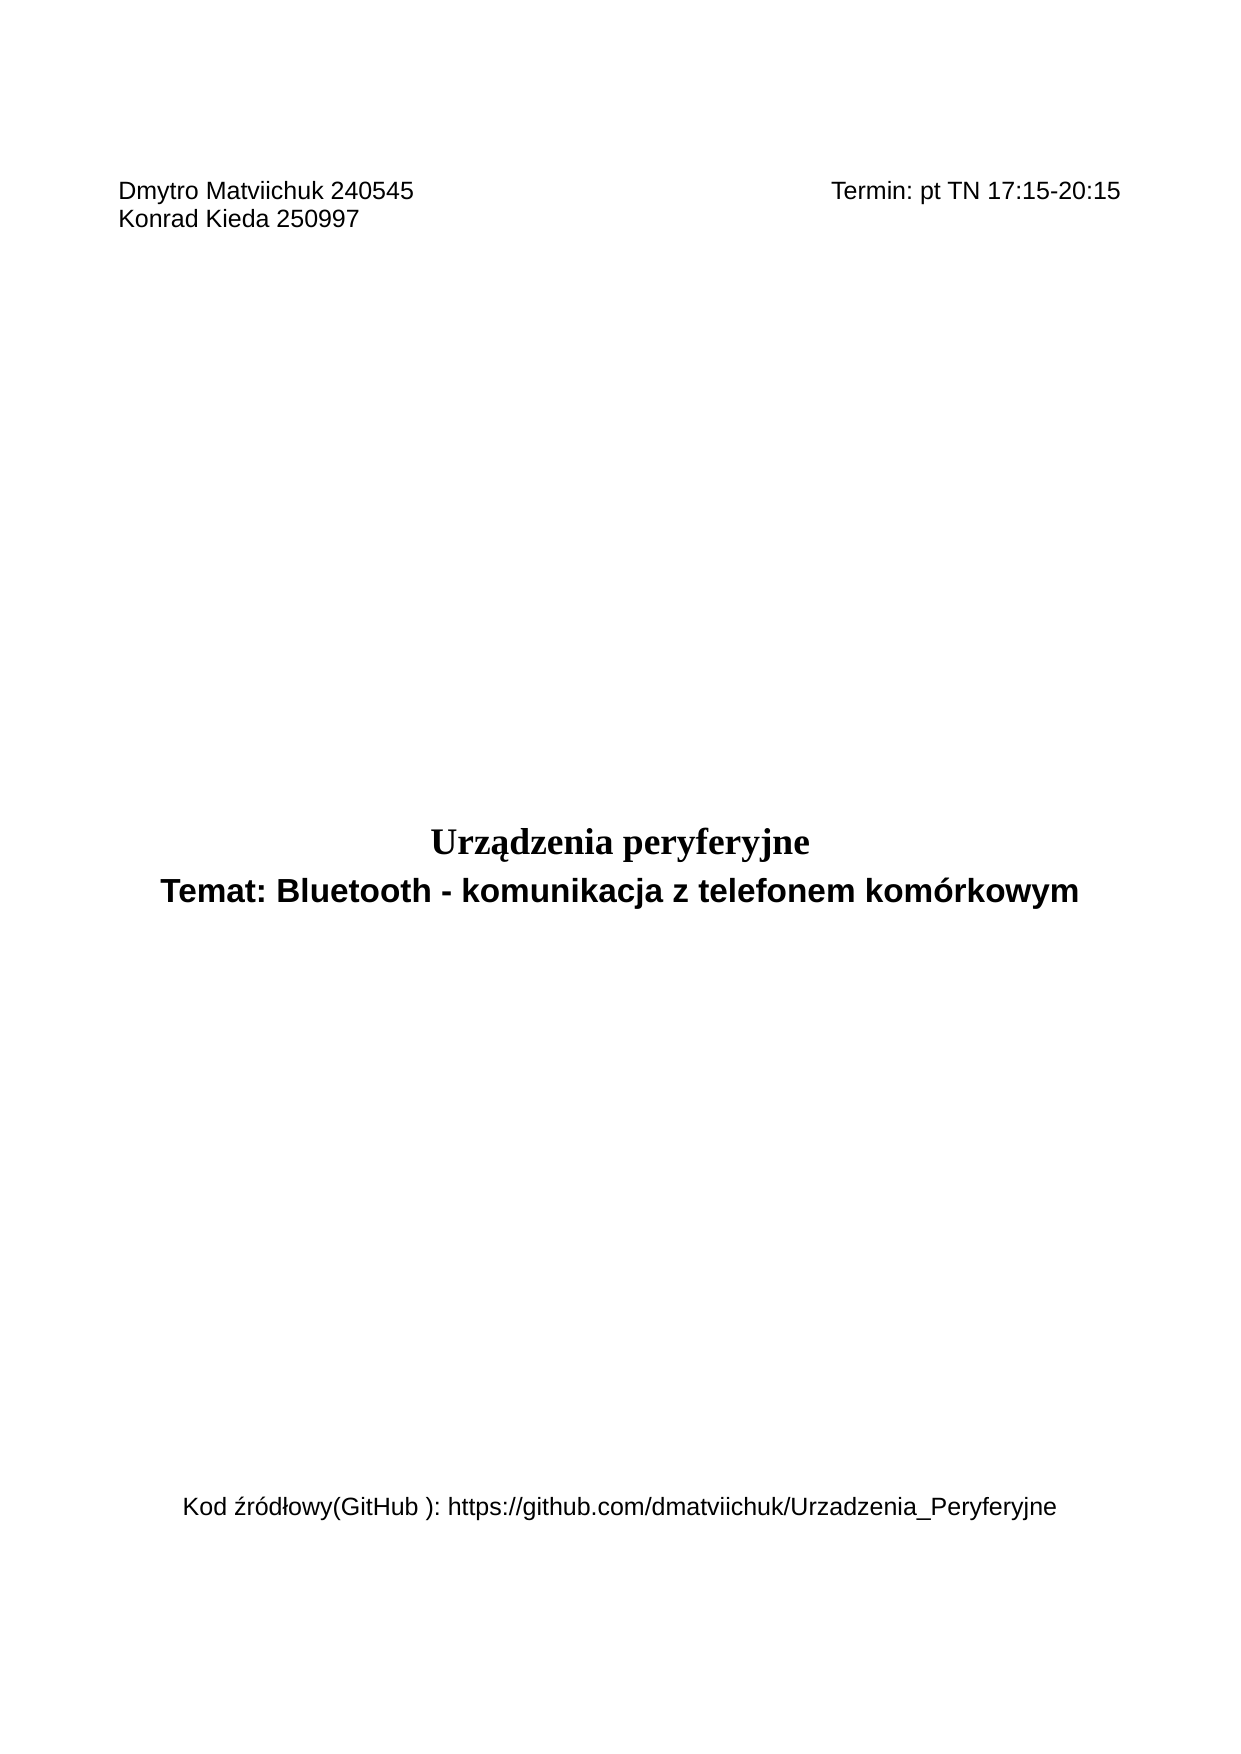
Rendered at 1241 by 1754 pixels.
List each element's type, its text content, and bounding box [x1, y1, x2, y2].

text Dmytro Matviichuk 240545 Termin: pt TN 17:15-20:15 [118, 176, 1122, 204]
text Urządzenia peryferyjne [118, 819, 1122, 862]
text Temat: Bluetooth - komunikacja z telefonem komórkowym [118, 871, 1122, 909]
text Kod źródłowy(GitHub ): https://github.com/dmatviichuk/Urzadzenia_Peryferyjne [118, 1492, 1122, 1521]
text Konrad Kieda 250997 [118, 204, 1122, 233]
